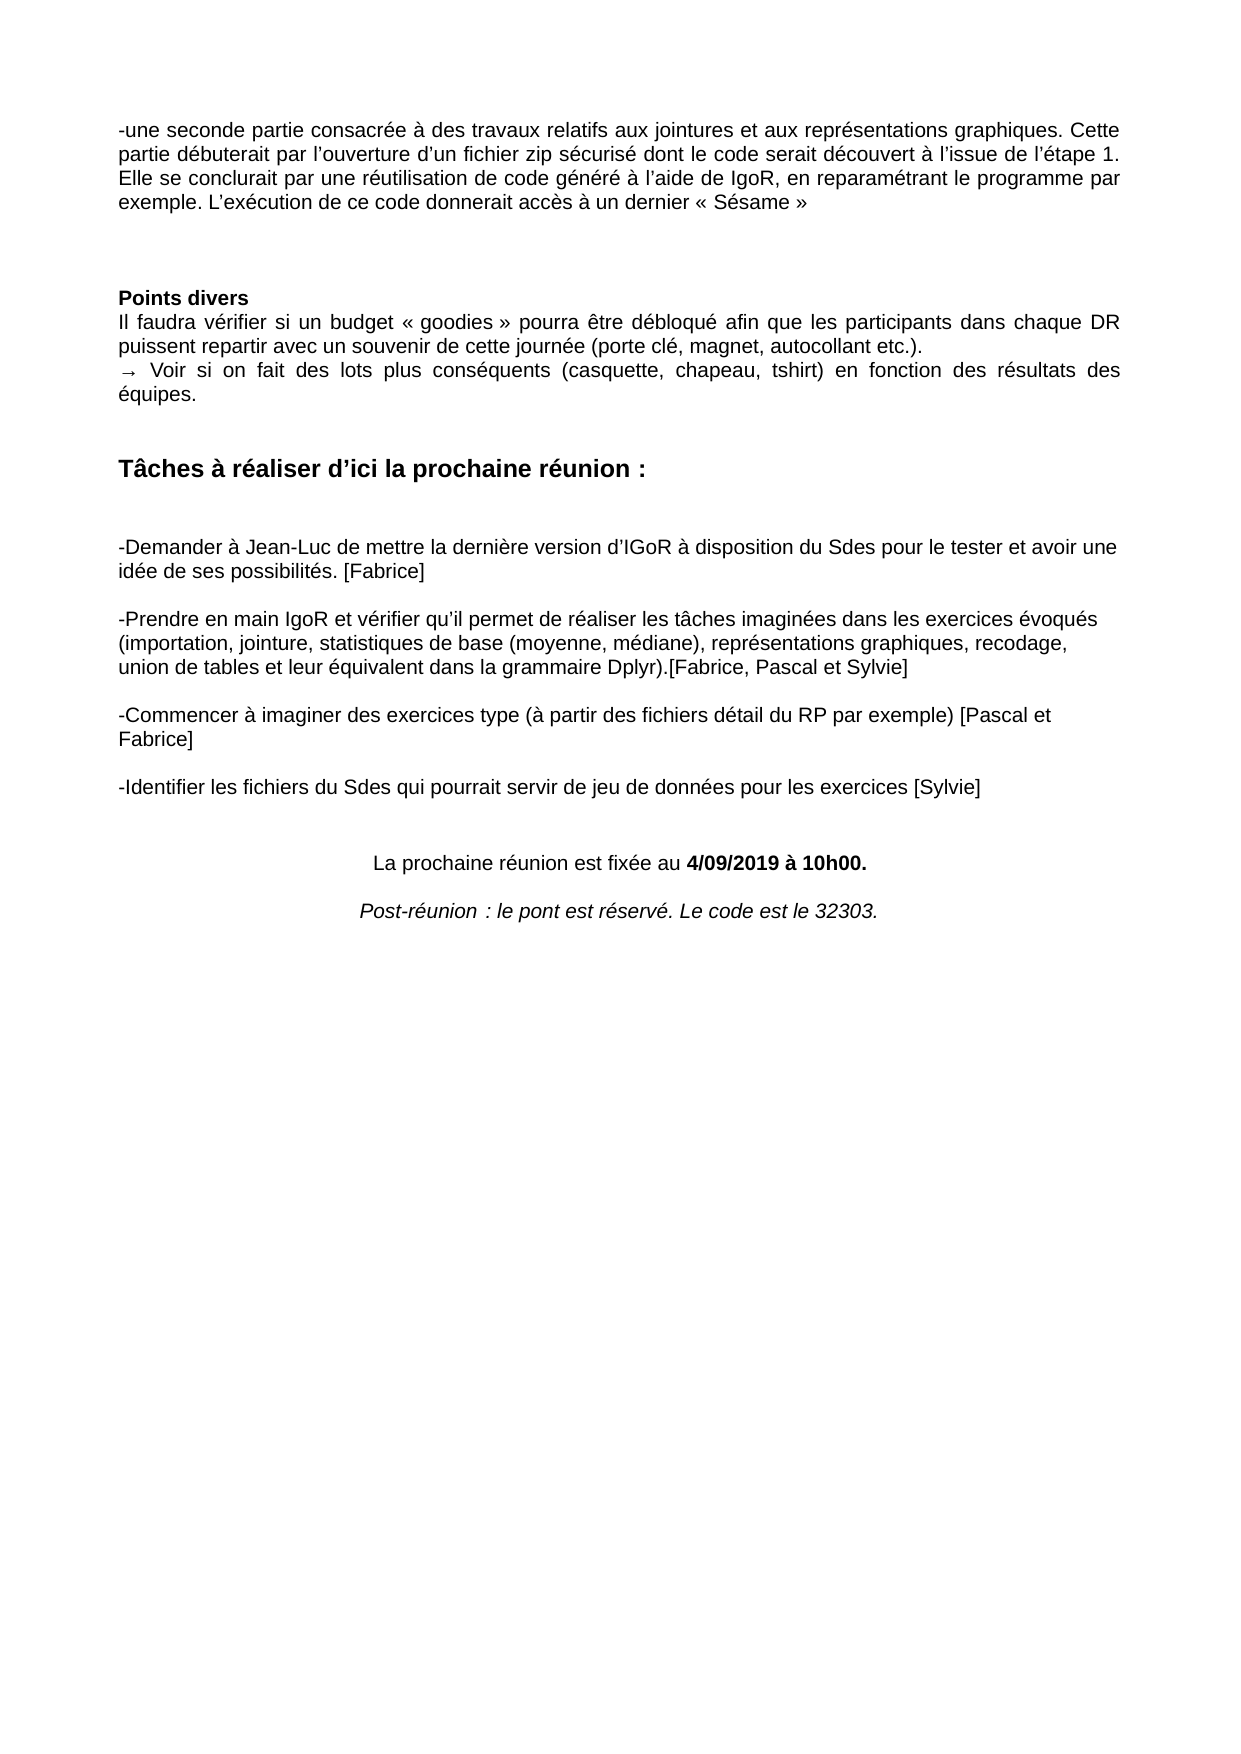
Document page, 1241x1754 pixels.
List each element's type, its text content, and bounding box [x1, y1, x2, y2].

text Post-réunion : le pont est réservé. Le code est le 32303. [118, 899, 1122, 923]
text Points divers [118, 286, 1122, 310]
text Il faudra vérifier si un budget « goodies » pourra être débloqué afin que les participants dans chaque DR puissent repartir avec un souvenir de cette journée (porte clé, magnet, autocollant etc.). [118, 310, 1122, 358]
text -une seconde partie consacrée à des travaux relatifs aux jointures et aux représentations graphiques. Cette partie débuterait par l’ouverture d’un fichier zip sécurisé dont le code serait découvert à l’issue de l’étape 1. Elle se conclurait par une réutilisation de code généré à l’aide de IgoR, en reparamétrant le programme par exemple. L’exécution de ce code donnerait accès à un dernier « Sésame » [118, 118, 1122, 214]
text -Demander à Jean-Luc de mettre la dernière version d’IGoR à disposition du Sdes pour le tester et avoir une idée de ses possibilités. [Fabrice] [118, 535, 1122, 583]
text -Commencer à imaginer des exercices type (à partir des fichiers détail du RP par exemple) [Pascal et Fabrice] [118, 703, 1122, 751]
text -Identifier les fichiers du Sdes qui pourrait servir de jeu de données pour les exercices [Sylvie] [118, 774, 1122, 798]
text -Prendre en main IgoR et vérifier qu’il permet de réaliser les tâches imaginées dans les exercices évoqués (importation, jointure, statistiques de base (moyenne, médiane), représentations graphiques, recodage, [118, 607, 1122, 655]
text → Voir si on fait des lots plus conséquents (casquette, chapeau, tshirt) en fonction des résultats des équipes. [118, 358, 1122, 406]
text Tâches à réaliser d’ici la prochaine réunion : [118, 453, 1122, 482]
text union de tables et leur équivalent dans la grammaire Dplyr).[Fabrice, Pascal et Sylvie] [118, 655, 1122, 679]
text La prochaine réunion est fixée au 4/09/2019 à 10h00. [118, 851, 1122, 875]
